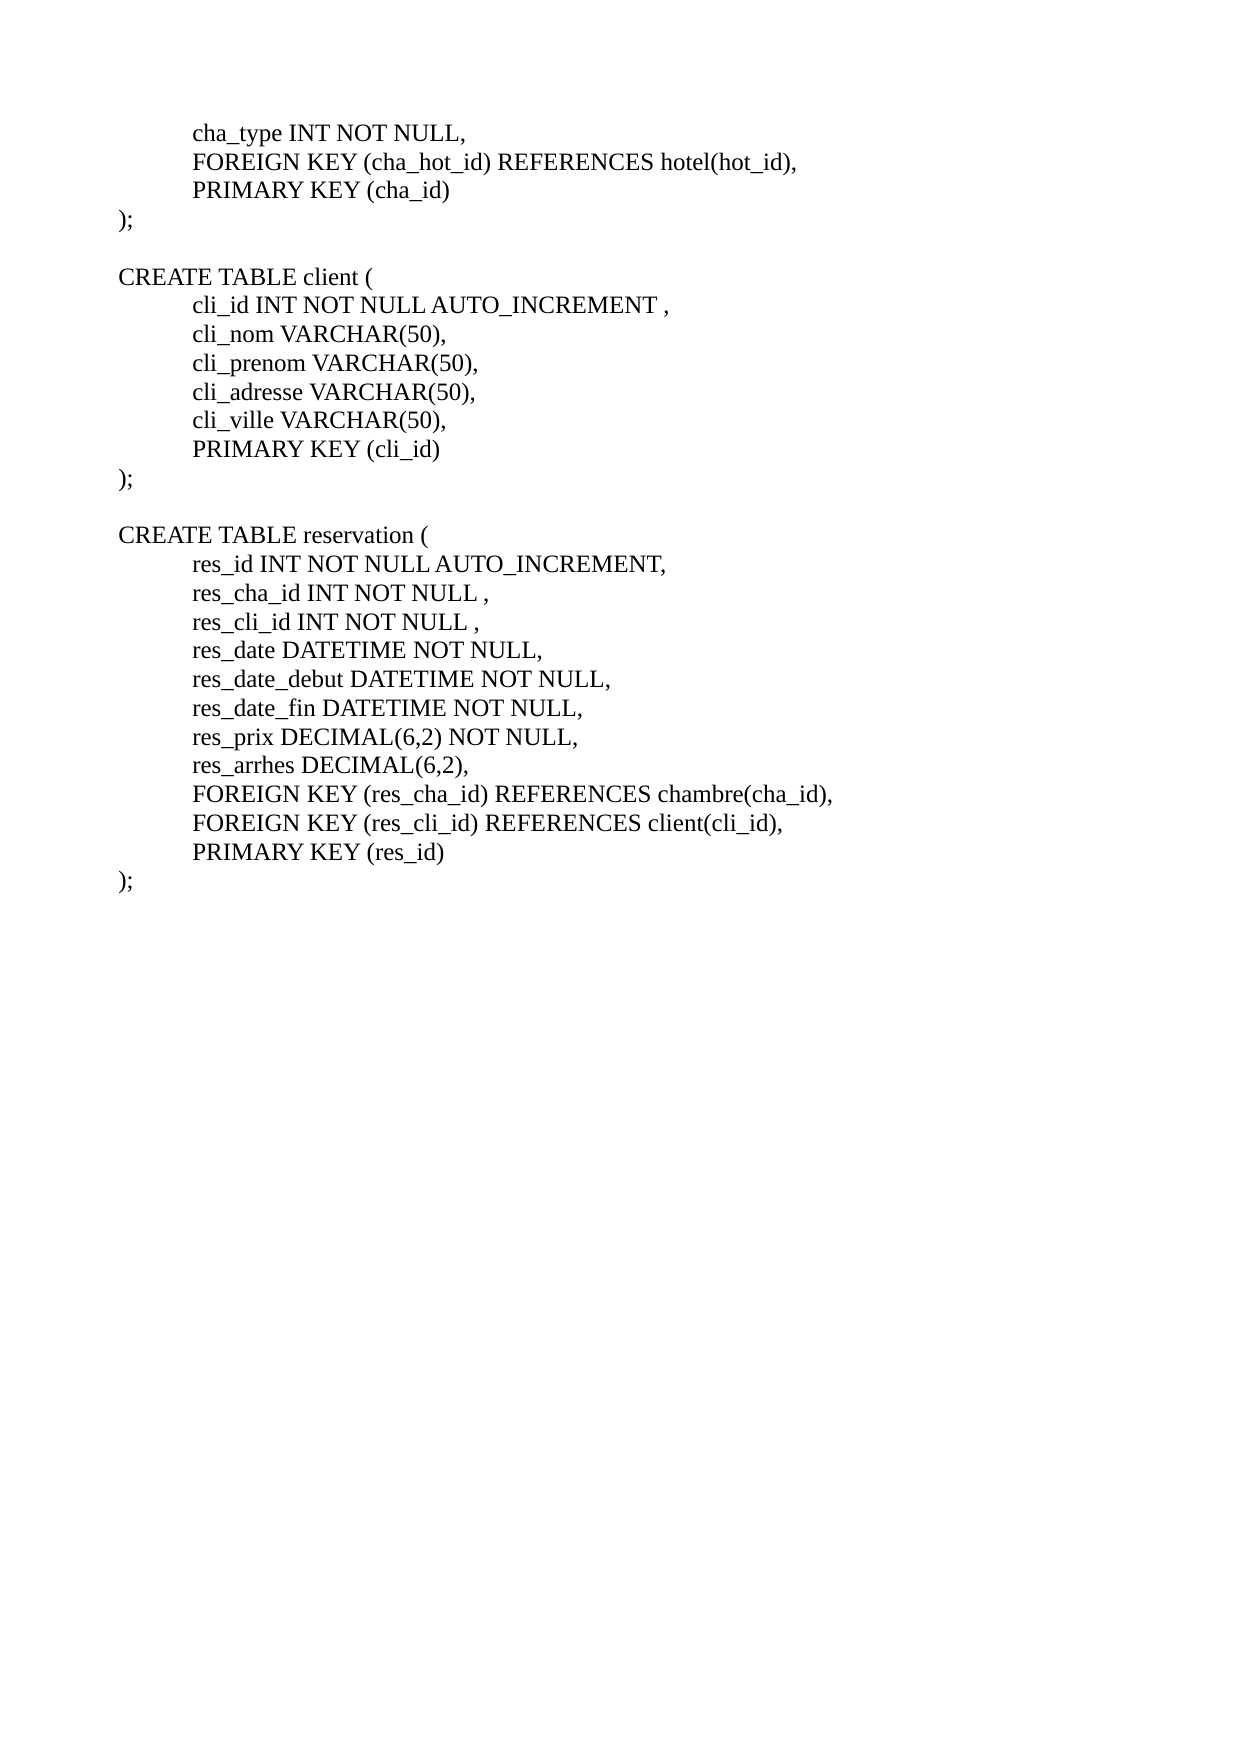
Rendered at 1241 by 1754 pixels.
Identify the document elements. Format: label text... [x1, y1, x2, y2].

text cli_ville VARCHAR(50), [118, 406, 1122, 434]
text FOREIGN KEY (res_cha_id) REFERENCES chambre(cha_id), [118, 779, 1122, 808]
text res_prix DECIMAL(6,2) NOT NULL, [118, 722, 1122, 751]
text res_cli_id INT NOT NULL , [118, 607, 1122, 636]
text res_date_debut DATETIME NOT NULL, [118, 664, 1122, 693]
text cli_id INT NOT NULL AUTO_INCREMENT , [118, 291, 1122, 319]
text res_date DATETIME NOT NULL, [118, 636, 1122, 664]
text ); [118, 866, 1122, 894]
text ); [118, 204, 1122, 233]
text res_date_fin DATETIME NOT NULL, [118, 693, 1122, 722]
text PRIMARY KEY (cli_id) [118, 434, 1122, 463]
text cli_nom VARCHAR(50), [118, 319, 1122, 348]
text FOREIGN KEY (res_cli_id) REFERENCES client(cli_id), [118, 808, 1122, 837]
text PRIMARY KEY (res_id) [118, 837, 1122, 866]
text cli_adresse VARCHAR(50), [118, 377, 1122, 406]
text CREATE TABLE reservation ( [118, 521, 1122, 549]
text res_arrhes DECIMAL(6,2), [118, 751, 1122, 779]
text PRIMARY KEY (cha_id) [118, 176, 1122, 204]
text res_id INT NOT NULL AUTO_INCREMENT, [118, 549, 1122, 578]
text cha_type INT NOT NULL, [118, 118, 1122, 147]
text FOREIGN KEY (cha_hot_id) REFERENCES hotel(hot_id), [118, 147, 1122, 176]
text CREATE TABLE client ( [118, 262, 1122, 291]
text cli_prenom VARCHAR(50), [118, 348, 1122, 377]
text ); [118, 463, 1122, 492]
text res_cha_id INT NOT NULL , [118, 578, 1122, 607]
